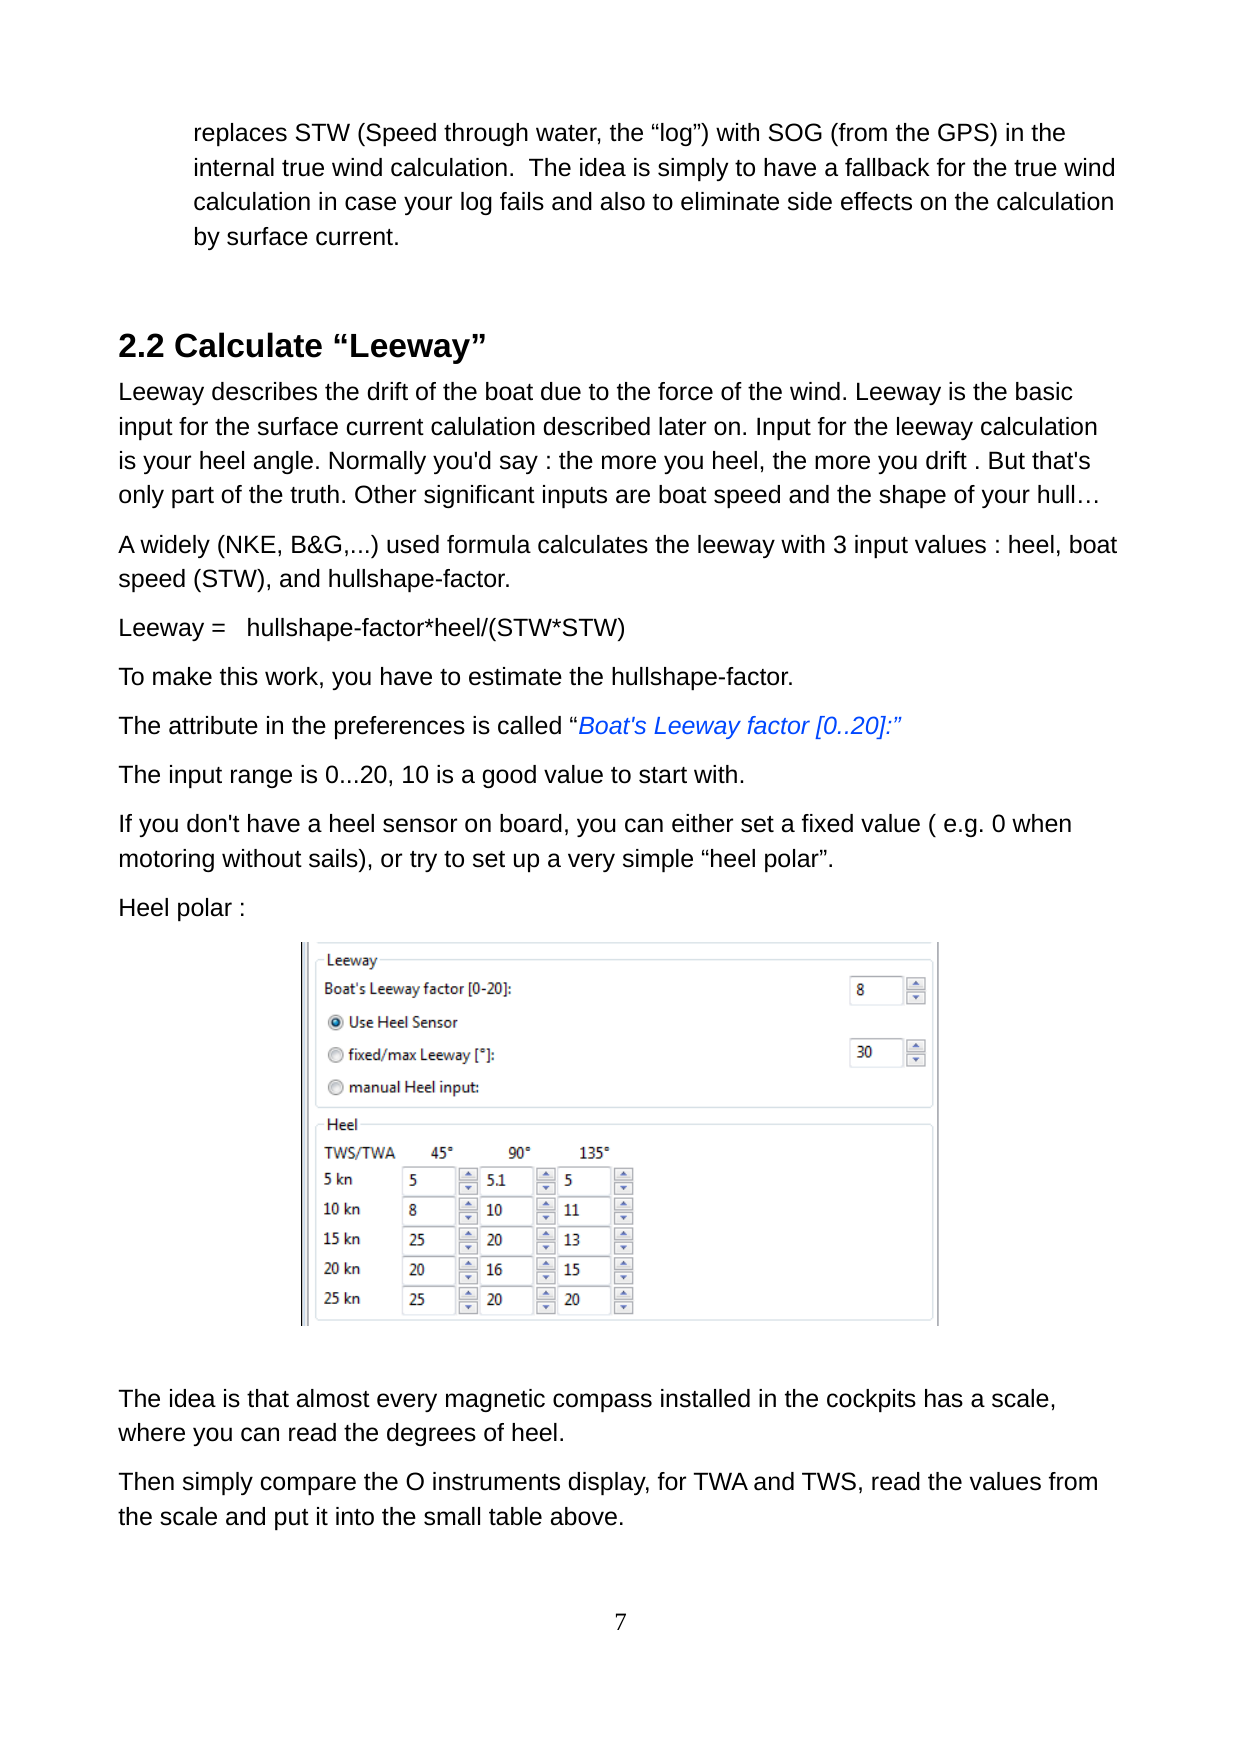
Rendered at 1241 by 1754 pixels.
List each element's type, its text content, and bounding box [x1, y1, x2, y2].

list replaces STW (Speed through water, the “log”) with SOG (from the GPS) in the internal true wind calculation. The idea is simply to have a fallback for the true wind calculation in case your log fails and also to eliminate side effects on the calculation by surface current. [156, 118, 1122, 250]
text The input range is 0...20, 10 is a good value to start with. [118, 760, 1122, 789]
picture [301, 942, 940, 1326]
text To make this work, you have to estimate the hullshape-factor. [118, 662, 1122, 691]
subtitle 2.2 Calculate “Leeway” [118, 326, 1122, 364]
text If you don't have a heel sensor on board, you can either set a fixed value ( e.g. 0 when motoring without sails), or try to set up a very simple “heel polar”. [118, 809, 1122, 873]
text Leeway describes the drift of the boat due to the force of the wind. Leeway is the basic input for the surface current calulation described later on. Input for the leeway calculation is your heel angle. Normally you'd say : the more you heel, the more you drift . But that's only part of the truth. Other significant inputs are boat speed and the shape of your hull… [118, 377, 1122, 509]
text Heel polar : [118, 893, 1122, 922]
text A widely (NKE, B&G,...) used formula calculates the leeway with 3 input values : heel, boat speed (STW), and hullshape-factor. [118, 529, 1122, 593]
text The attribute in the preferences is called “Boat's Leeway factor [0..20]:” [118, 711, 1122, 740]
text Then simply compare the O instruments display, for TWA and TWS, read the values from the scale and put it into the small table above. [118, 1467, 1122, 1530]
text Leeway = hullshape-factor*heel/(STW*STW) [118, 613, 1122, 642]
text The idea is that almost every magnetic compass installed in the cockpits has a scale, where you can read the degrees of heel. [118, 1383, 1122, 1447]
